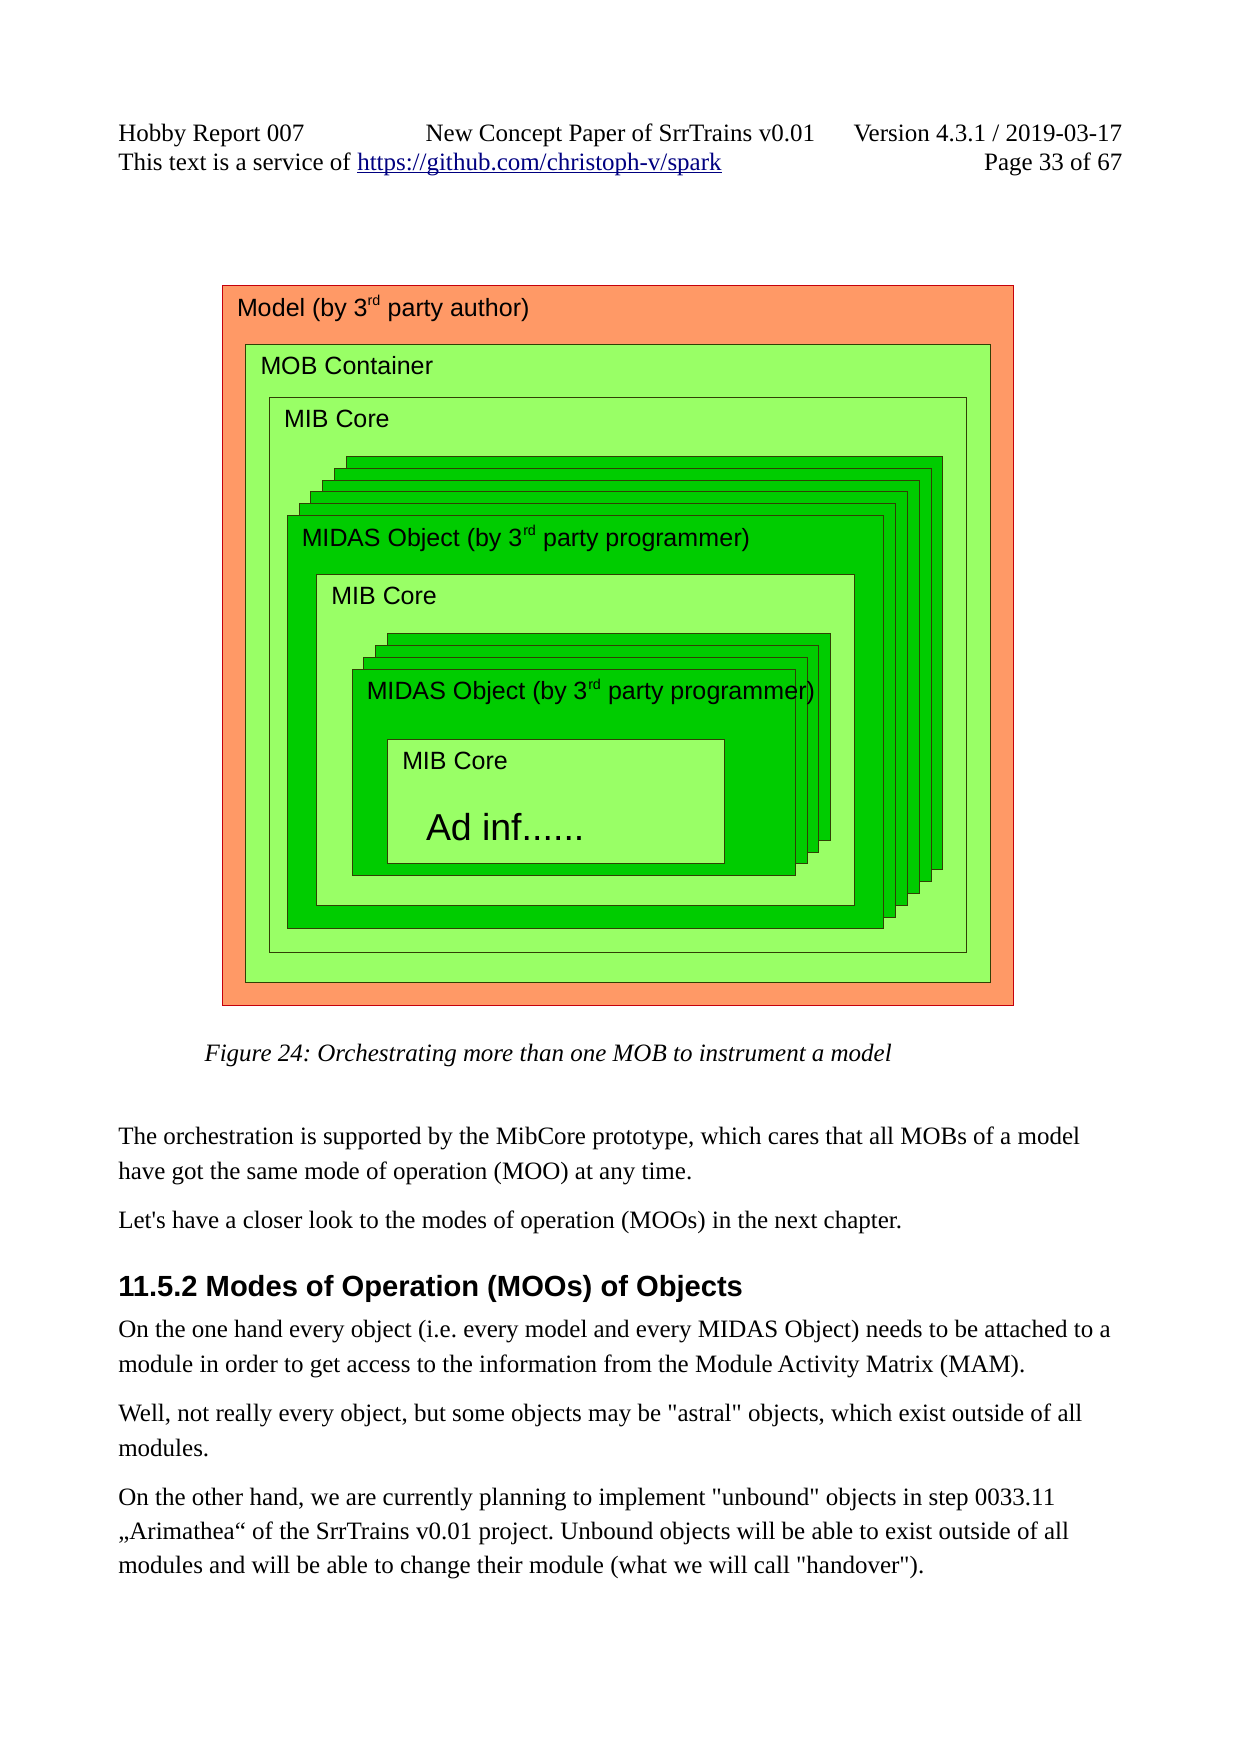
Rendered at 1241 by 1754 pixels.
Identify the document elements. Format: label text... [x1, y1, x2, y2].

text Well, not really every object, but some objects may be "astral" objects, which exist outside of all modules. [118, 1398, 1122, 1461]
text On the other hand, we are currently planning to implement "unbound" objects in step 0033.11 „Arimathea“ of the SrrTrains v0.01 project. Unbound objects will be able to exist outside of all modules and will be able to change their module (what we will call "handover"). [118, 1482, 1122, 1579]
text Let's have a closer look to the modes of operation (MOOs) in the next chapter. [118, 1205, 1122, 1234]
text On the one hand every object (i.e. every model and every MIDAS Object) needs to be attached to a module in order to get access to the information from the Module Activity Matrix (MAM). [118, 1314, 1122, 1378]
text Figure 24: Orchestrating more than one MOB to instrument a model [204, 267, 1036, 1067]
subtitle 11.5.2 Modes of Operation (MOOs) of Objects [118, 1268, 1122, 1302]
text The orchestration is supported by the MibCore prototype, which cares that all MOBs of a model have got the same mode of operation (MOO) at any time. [118, 1121, 1122, 1184]
